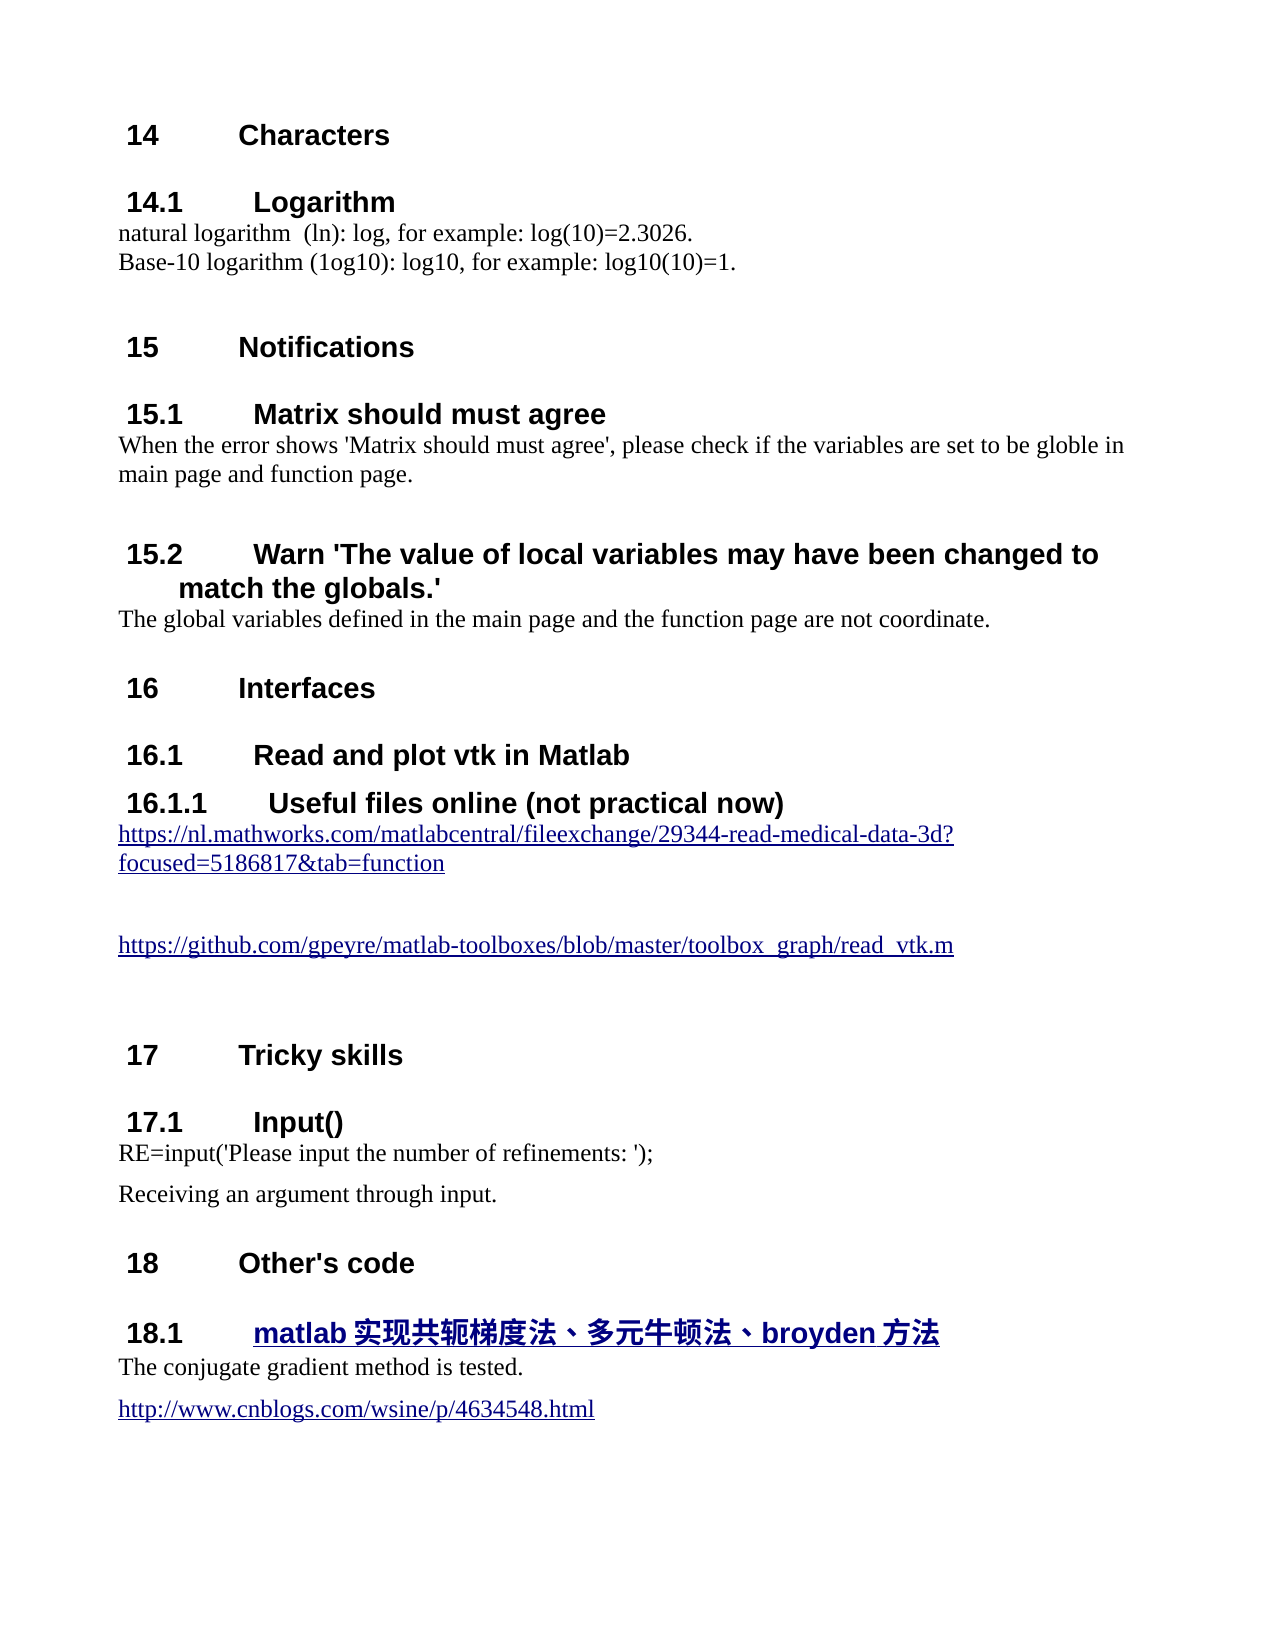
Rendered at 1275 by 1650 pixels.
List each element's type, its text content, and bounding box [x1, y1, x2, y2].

text When the error shows 'Matrix should must agree', please check if the variables are set to be globle in main page and function page. [118, 430, 1157, 488]
text The global variables defined in the main page and the function page are not coordinate. [118, 604, 1157, 633]
subtitle matlab实现共轭梯度法、多元牛顿法、broyden方法 [118, 1313, 1157, 1352]
subtitle Logarithm [118, 185, 1157, 218]
subtitle Read and plot vtk in Matlab [118, 737, 1157, 771]
subtitle Warn 'The value of local variables may have been changed to match the globals.' [118, 537, 1157, 604]
subtitle Useful files online (not practical now) [118, 786, 1157, 819]
text http://www.cnblogs.com/wsine/p/4634548.html [118, 1394, 1157, 1422]
text The conjugate gradient method is tested. [118, 1352, 1157, 1381]
subtitle Matrix should must agree [118, 397, 1157, 430]
text https://github.com/gpeyre/matlab-toolboxes/blob/master/toolbox_graph/read_vtk.m [118, 930, 1157, 959]
text Base-10 logarithm (1og10): log10, for example: log10(10)=1. [118, 247, 1157, 276]
subtitle Characters [118, 118, 1157, 152]
text Receiving an argument through input. [118, 1179, 1157, 1208]
subtitle Notifications [118, 330, 1157, 363]
text natural logarithm (ln): log, for example: log(10)=2.3026. [118, 218, 1157, 247]
text https://nl.mathworks.com/matlabcentral/fileexchange/29344-read-medical-data-3d?focused=5186817&tab=function [118, 819, 1157, 877]
subtitle Tricky skills [118, 1038, 1157, 1071]
subtitle Input() [118, 1105, 1157, 1138]
subtitle Other's code [118, 1246, 1157, 1279]
subtitle Interfaces [118, 671, 1157, 704]
text RE=input('Please input the number of refinements: '); [118, 1138, 1157, 1167]
